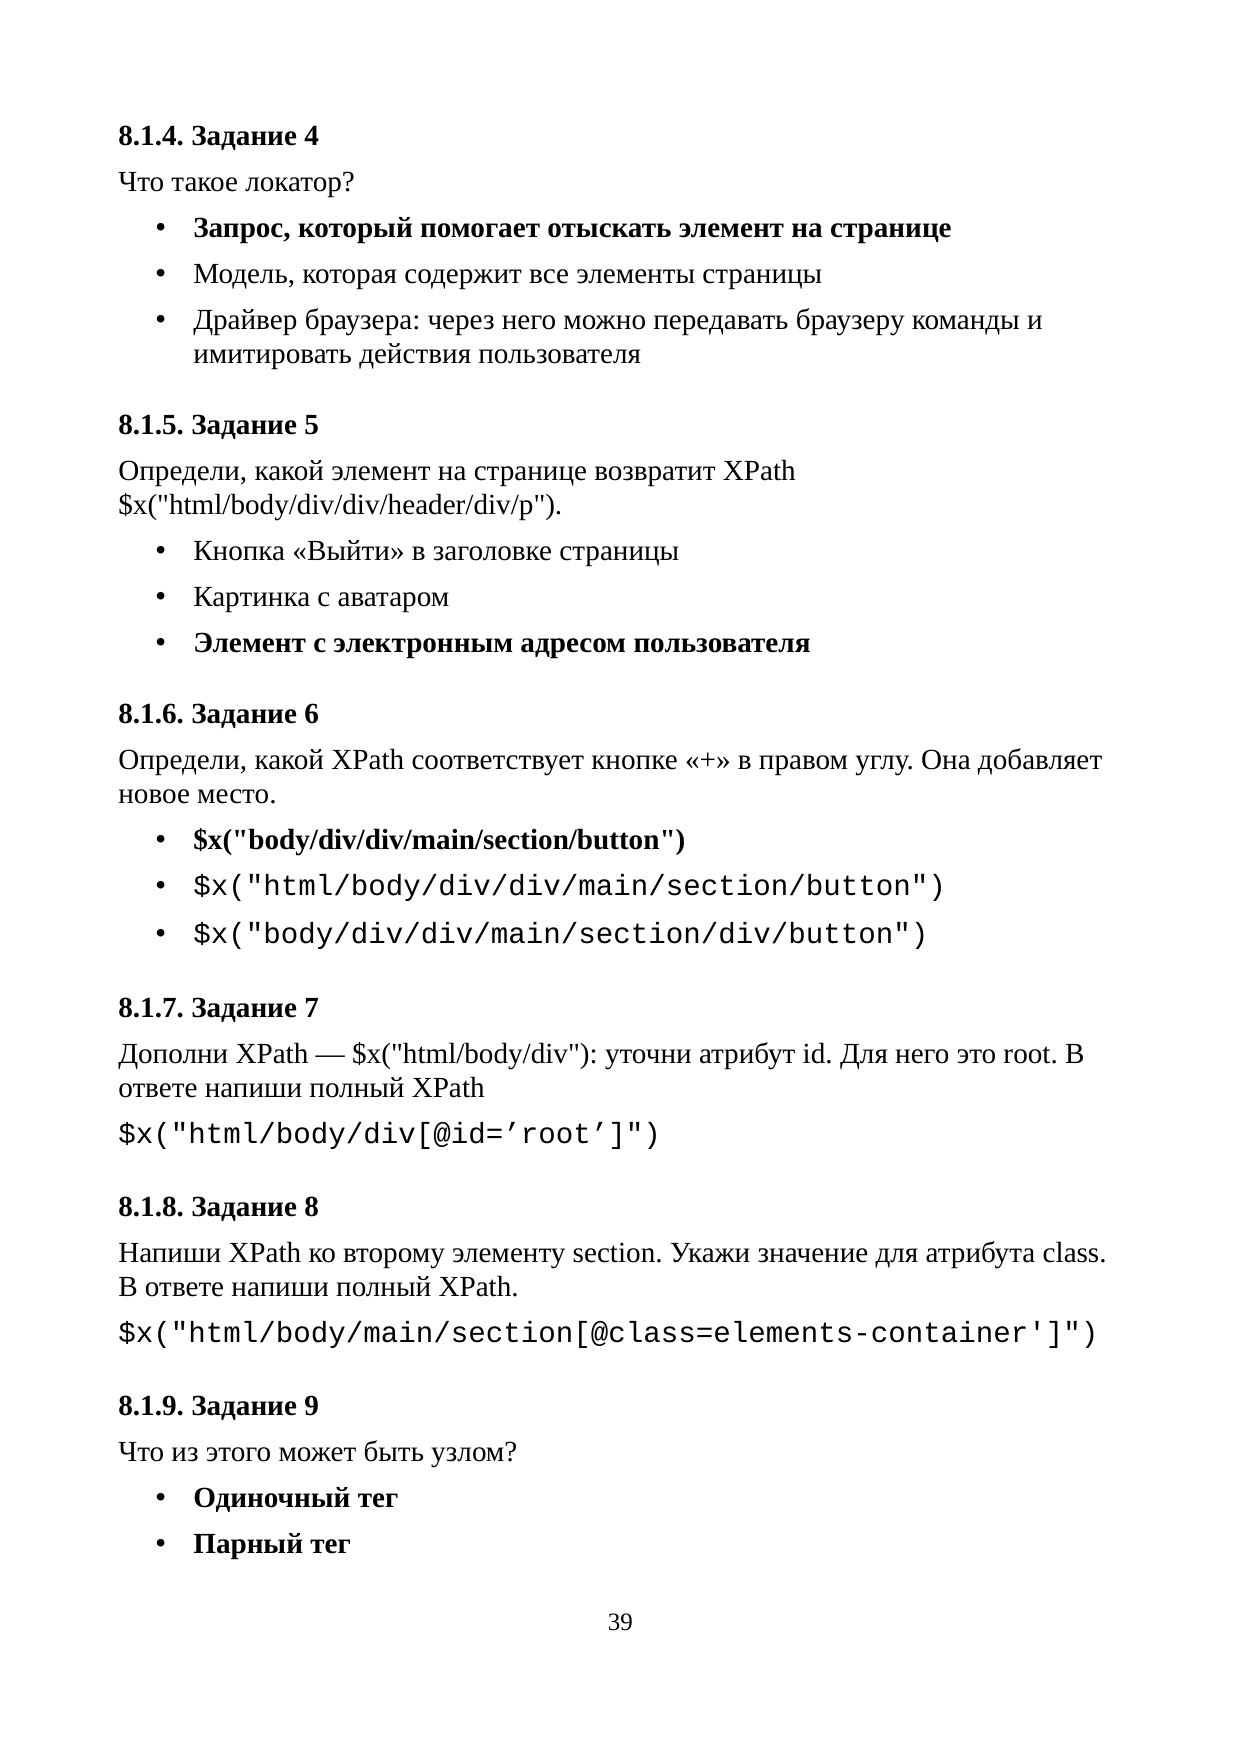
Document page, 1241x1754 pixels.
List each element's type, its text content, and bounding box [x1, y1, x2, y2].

text Что такое локатор? [118, 164, 1122, 198]
list Запрос, который помогает отыскать элемент на странице [156, 210, 1122, 244]
list $x("body/div/div/main/section/div/button") [156, 917, 1122, 953]
text $x("html/body/div[@id=’root’]") [118, 1116, 1122, 1152]
list Парный тег [156, 1527, 1122, 1560]
list Модель, которая содержит все элементы страницы [156, 256, 1122, 290]
subtitle Задание 5 [118, 407, 1122, 441]
subtitle Задание 9 [118, 1388, 1122, 1422]
list Элемент с электронным адресом пользователя [156, 625, 1122, 659]
subtitle Задание 8 [118, 1189, 1122, 1223]
list Одиночный тег [156, 1481, 1122, 1514]
list Драйвер браузера: через него можно передавать браузеру команды и имитировать действия пользователя [156, 302, 1122, 370]
text Определи, какой элемент на странице возвратит XPath $x("html/body/div/div/header/div/p"). [118, 453, 1122, 520]
text Что из этого может быть узлом? [118, 1434, 1122, 1468]
list $x("html/body/div/div/main/section/button") [156, 868, 1122, 904]
text Дополни XPath — $x("html/body/div"): уточни атрибут id. Для него это root. В ответе напиши полный XPath [118, 1036, 1122, 1103]
subtitle Задание 6 [118, 696, 1122, 730]
subtitle Задание 4 [118, 118, 1122, 152]
text Напиши XPath ко второму элементу section. Укажи значение для атрибута class. В ответе напиши полный XPath. [118, 1235, 1122, 1302]
subtitle Задание 7 [118, 990, 1122, 1024]
list Картинка с аватаром [156, 579, 1122, 613]
list Кнопка «Выйти» в заголовке страницы [156, 533, 1122, 566]
text $x("html/body/main/section[@class=elements-container']") [118, 1315, 1122, 1351]
list $x("body/div/div/main/section/button") [156, 822, 1122, 856]
text Определи, какой XPath соответствует кнопке «+» в правом углу. Она добавляет новое место. [118, 742, 1122, 809]
